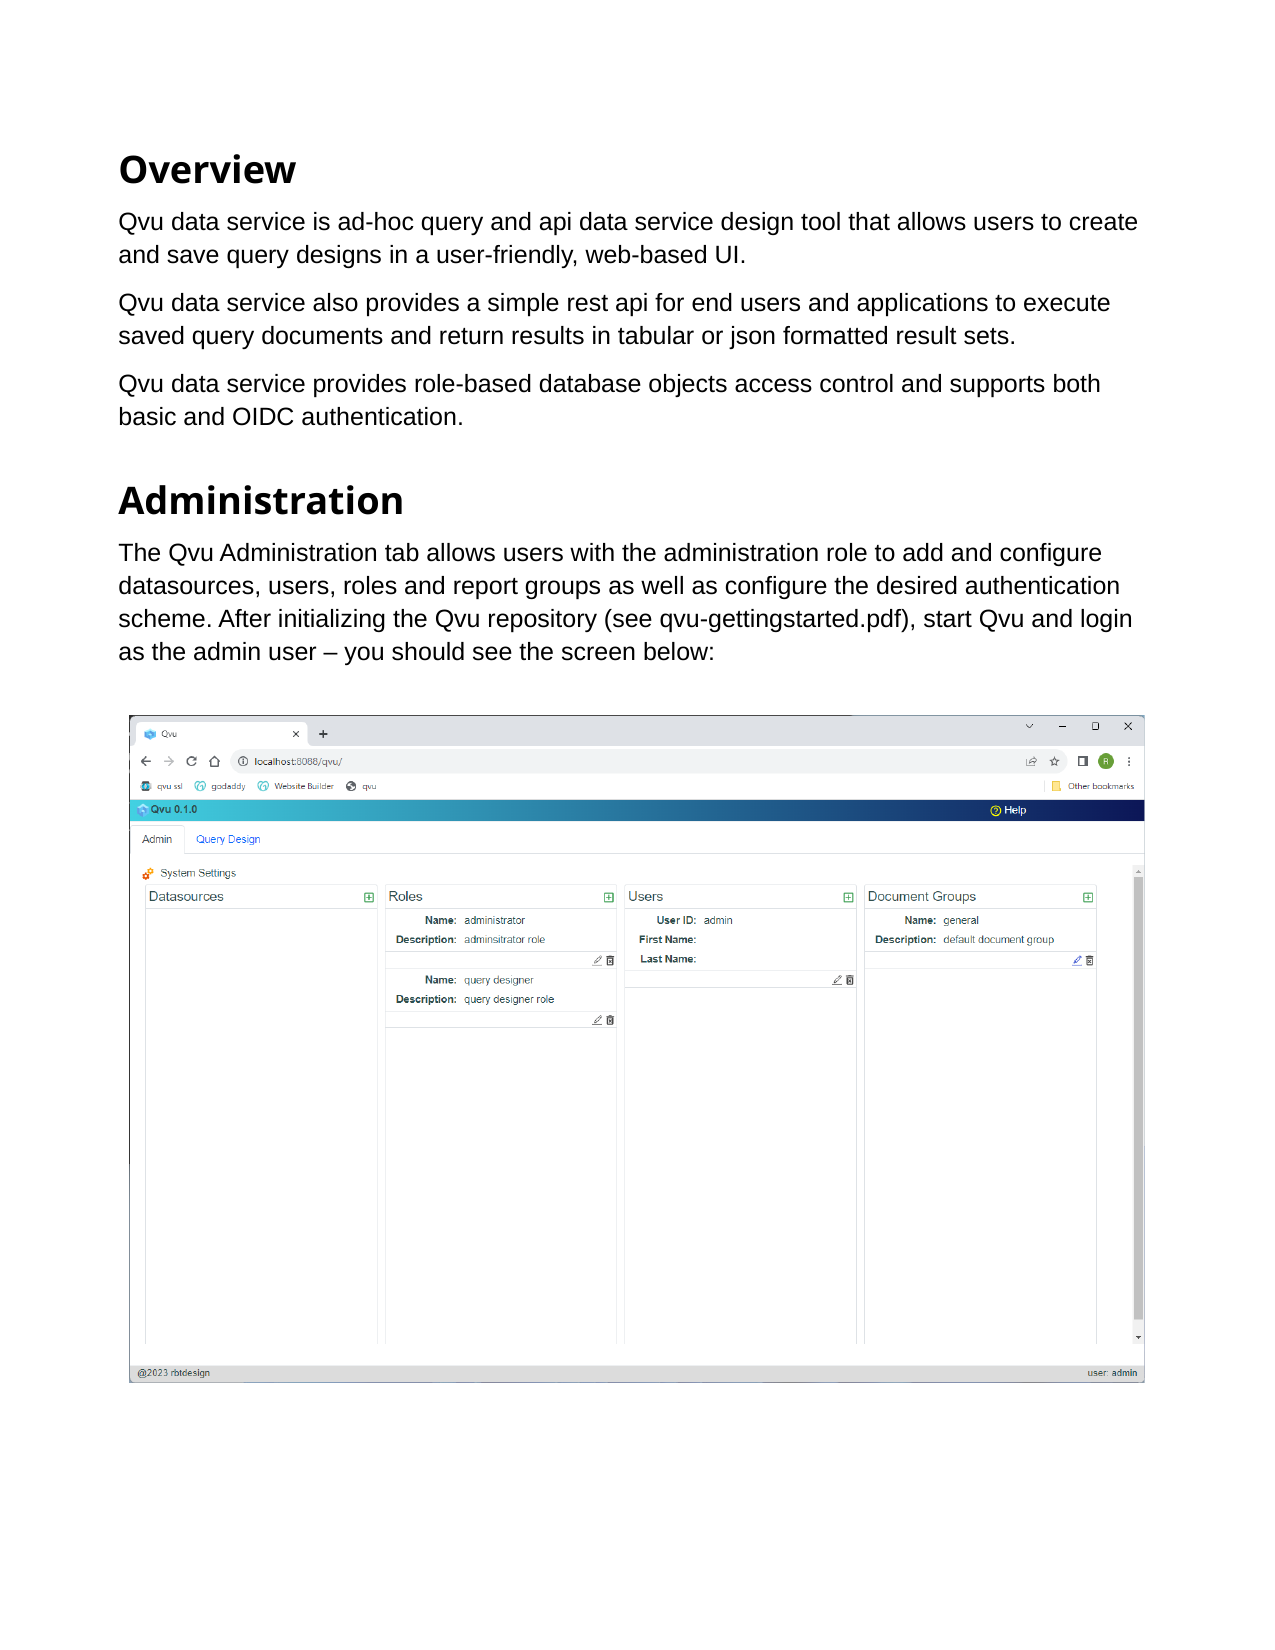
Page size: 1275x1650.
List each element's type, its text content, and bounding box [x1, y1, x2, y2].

subtitle Overview [118, 143, 1157, 195]
subtitle Administration [118, 474, 1157, 526]
text The Qvu Administration tab allows users with the administration role to add and configure datasources, users, roles and report groups as well as configure the desired authentication scheme. After initializing the Qvu repository (see qvu-gettingstarted.pdf), start Qvu and login as the admin user – you should see the screen below: [118, 538, 1157, 666]
text Qvu data service also provides a simple rest api for end users and applications to execute saved query documents and return results in tabular or json formatted result sets. [118, 288, 1157, 350]
picture [129, 715, 1145, 1383]
text Qvu data service provides role-based database objects access control and supports both basic and OIDC authentication. [118, 368, 1157, 430]
text Qvu data service is ad-hoc query and api data service design tool that allows users to create and save query designs in a user-friendly, web-based UI. [118, 207, 1157, 269]
